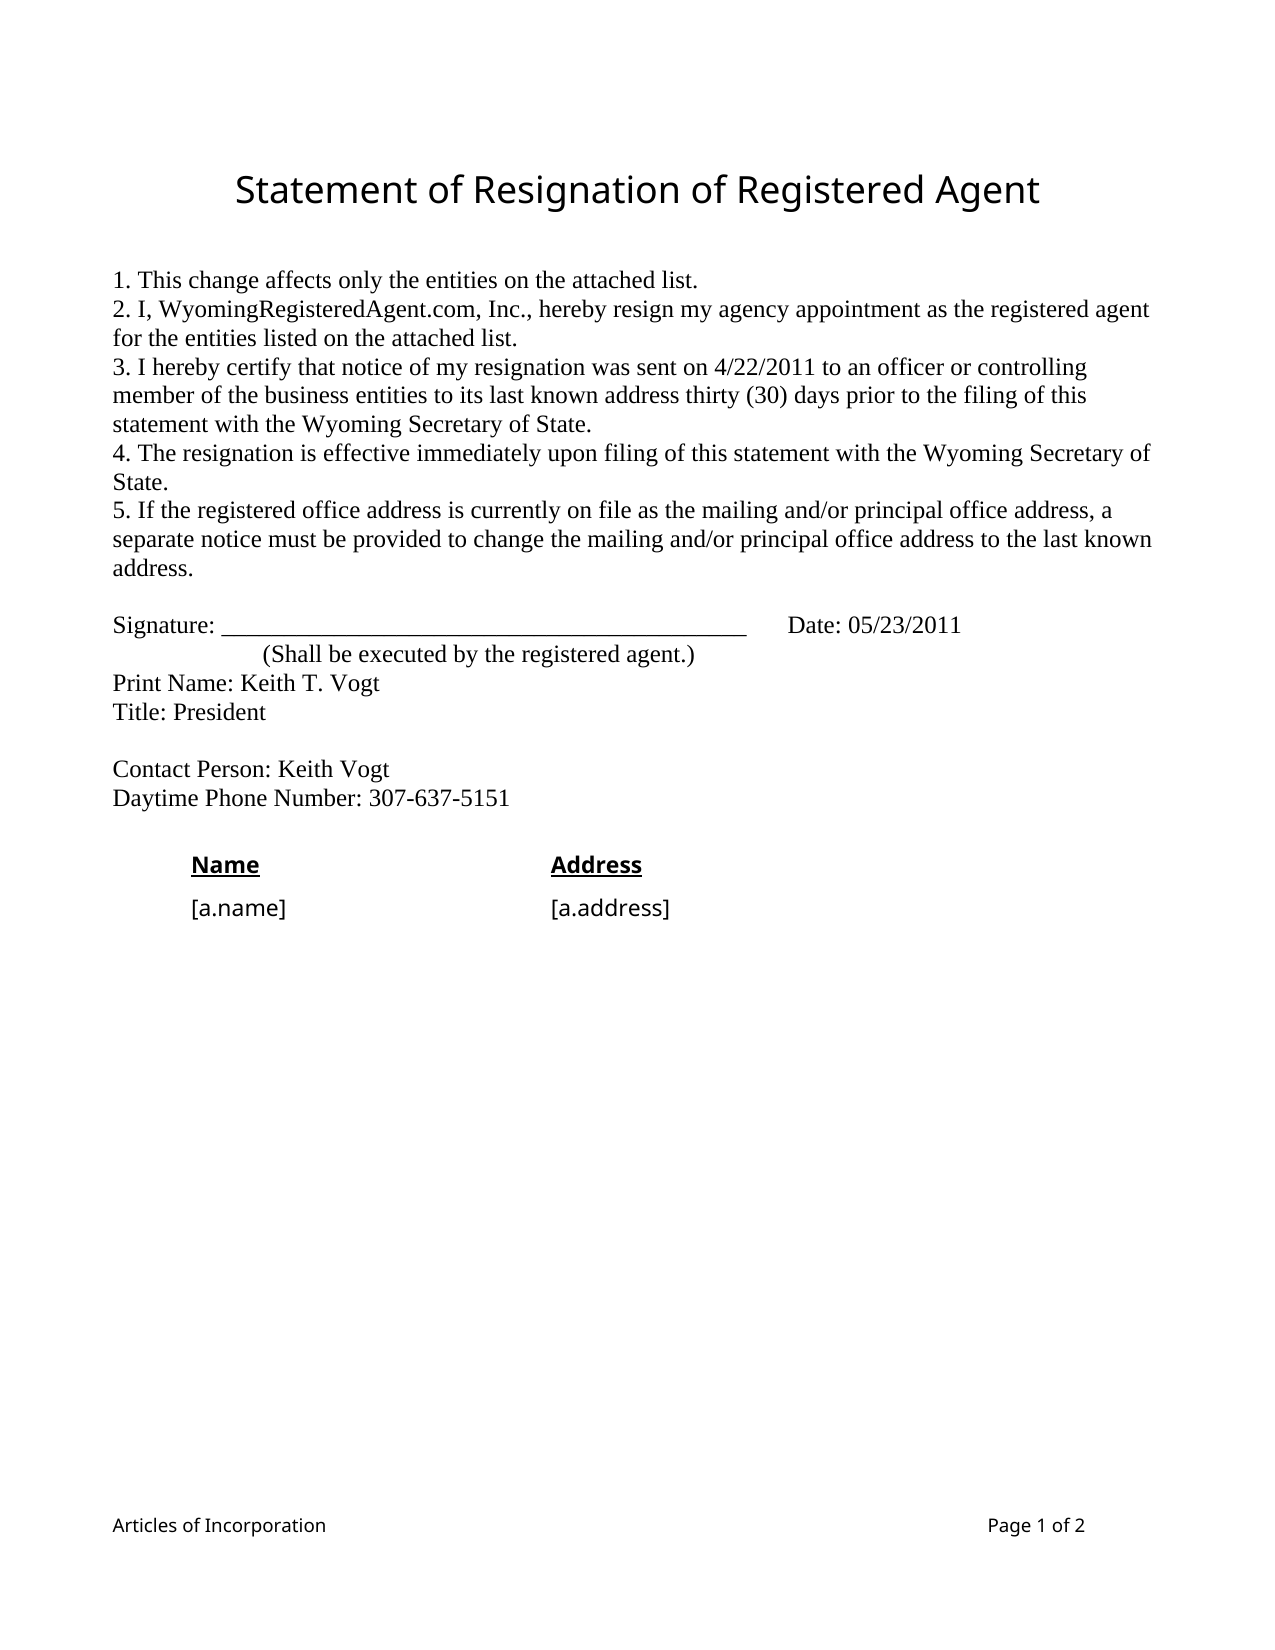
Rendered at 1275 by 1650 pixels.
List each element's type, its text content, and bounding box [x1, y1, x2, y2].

text Contact Person: Keith Vogt [112, 754, 1162, 783]
text (Shall be executed by the registered agent.) [112, 639, 1162, 668]
table_cell [a.address] [544, 886, 1163, 949]
text 1. This change affects only the entities on the attached list. [112, 266, 1162, 294]
text Title: President [112, 697, 1162, 726]
text Daytime Phone Number: 307-637-5151 [112, 783, 1162, 812]
text 4. The resignation is effective immediately upon filing of this statement with the Wyoming Secretary of State. [112, 438, 1162, 496]
text 3. I hereby certify that notice of my resignation was sent on 4/22/2011 to an officer or controlling member of the business entities to its last known address thirty (30) days prior to the filing of this statement with the Wyoming Secretary of State. [112, 352, 1162, 438]
text Signature: __________________________________________ Date: 05/23/2011 [112, 611, 1162, 639]
text Statement of Resignation of Registered Agent [112, 163, 1162, 214]
table_header Address [544, 843, 1163, 886]
text Print Name: Keith T. Vogt [112, 668, 1162, 697]
text 5. If the registered office address is currently on file as the mailing and/or principal office address, a separate notice must be provided to change the mailing and/or principal office address to the last known address. [112, 496, 1162, 582]
text 2. I, WyomingRegisteredAgent.com, Inc., hereby resign my agency appointment as the registered agent for the entities listed on the attached list. [112, 294, 1162, 352]
table_cell [a.name] [185, 886, 544, 949]
table_header Name [185, 843, 544, 886]
